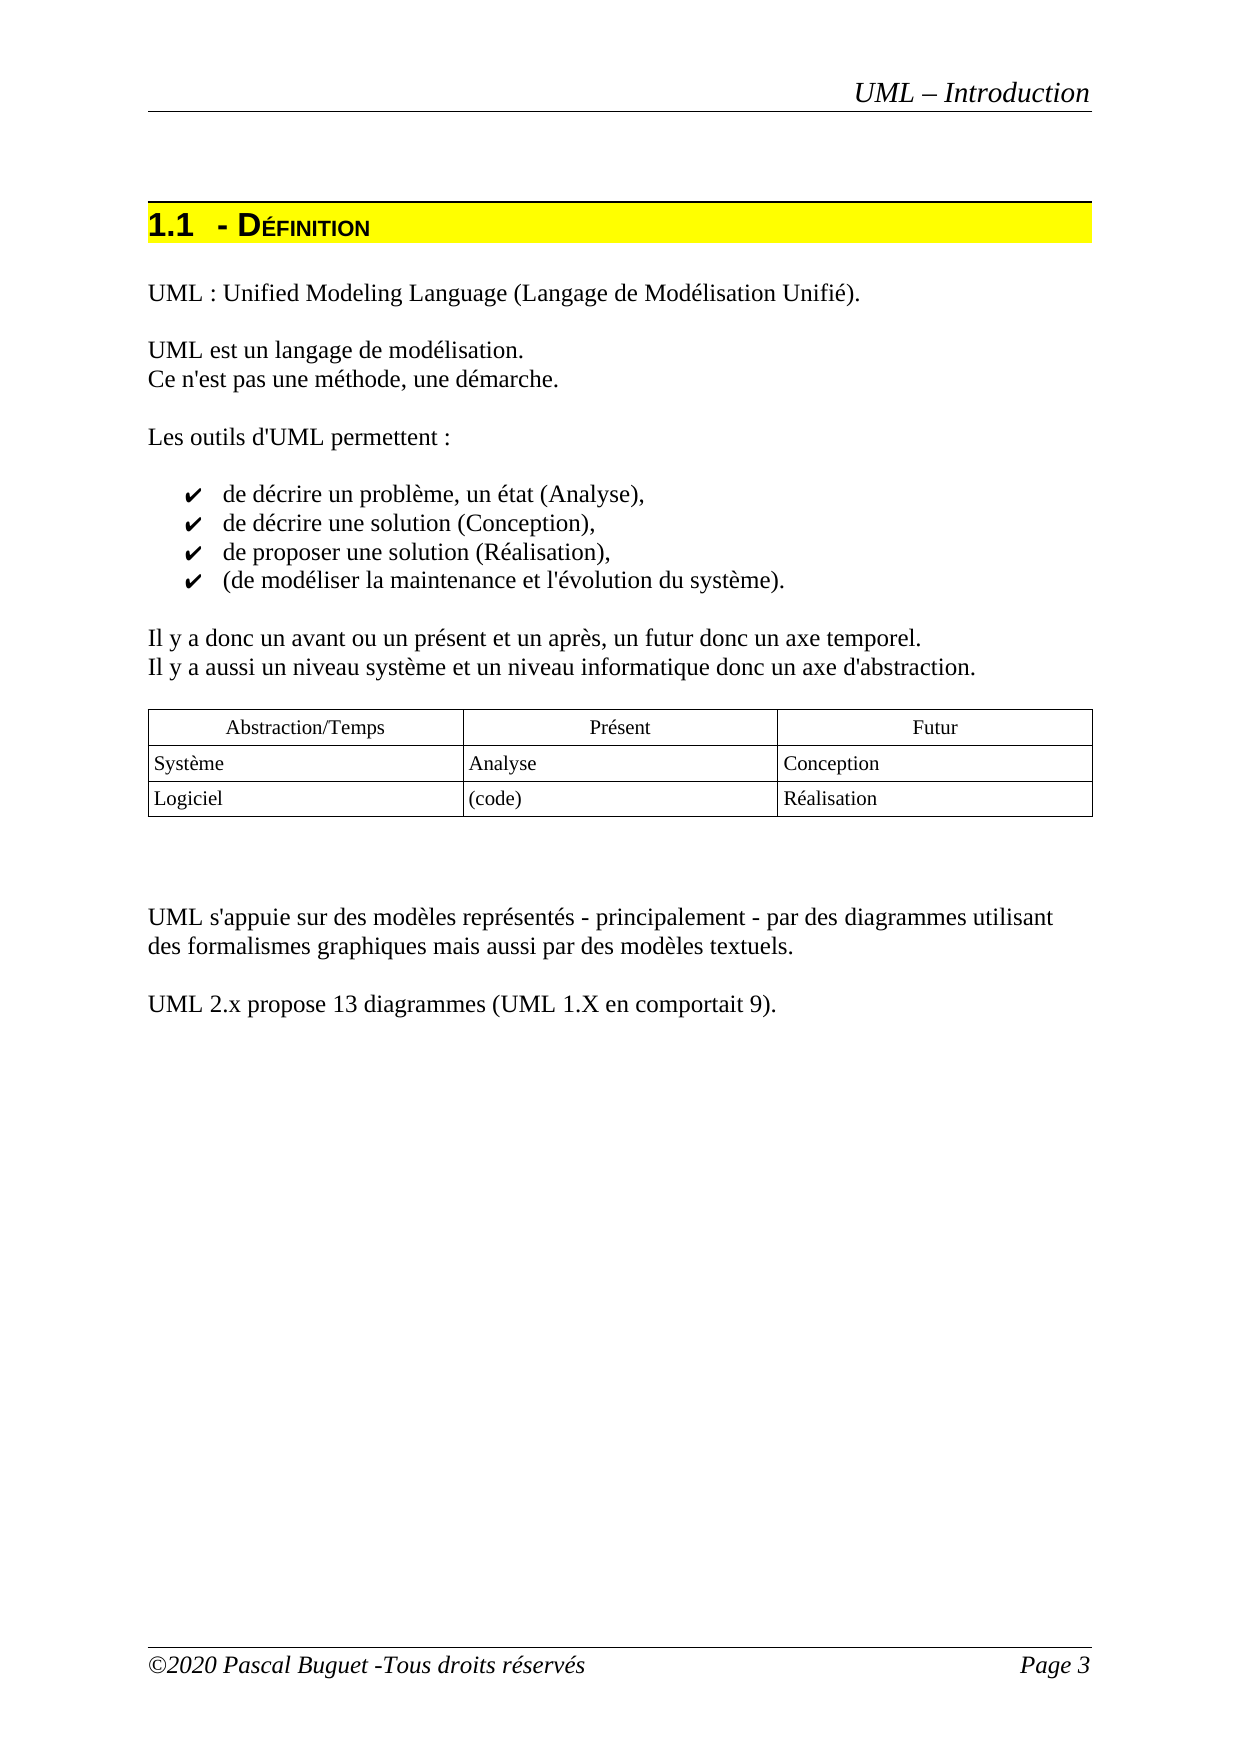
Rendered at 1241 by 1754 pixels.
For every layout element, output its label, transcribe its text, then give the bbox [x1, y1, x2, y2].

table_cell Conception [778, 746, 1092, 781]
table_cell Réalisation [778, 782, 1092, 816]
list de décrire une solution (Conception), [185, 508, 1092, 537]
table_cell Système [149, 746, 463, 781]
list (de modéliser la maintenance et l'évolution du système). [185, 566, 1092, 594]
table_cell Logiciel [149, 782, 463, 816]
table_header Présent [464, 710, 777, 745]
text Il y a aussi un niveau système et un niveau informatique donc un axe d'abstraction. [148, 652, 1092, 681]
table_header Futur [778, 710, 1092, 745]
text UML 2.x propose 13 diagrammes (UML 1.X en comportait 9). [148, 989, 1092, 1017]
table_header Abstraction/Temps [149, 710, 463, 745]
text Ce n'est pas une méthode, une démarche. [148, 364, 1092, 393]
text UML s'appuie sur des modèles représentés - principalement - par des diagrammes utilisant des formalismes graphiques mais aussi par des modèles textuels. [148, 902, 1092, 960]
list de décrire un problème, un état (Analyse), [185, 479, 1092, 508]
text UML est un langage de modélisation. [148, 336, 1092, 364]
subtitle - Définition [148, 203, 1092, 243]
table_cell Analyse [464, 746, 777, 781]
list de proposer une solution (Réalisation), [185, 537, 1092, 566]
text UML : Unified Modeling Language (Langage de Modélisation Unifié). [148, 278, 1092, 307]
text Les outils d'UML permettent : [148, 422, 1092, 451]
text Il y a donc un avant ou un présent et un après, un futur donc un axe temporel. [148, 623, 1092, 652]
table_cell (code) [464, 782, 777, 816]
